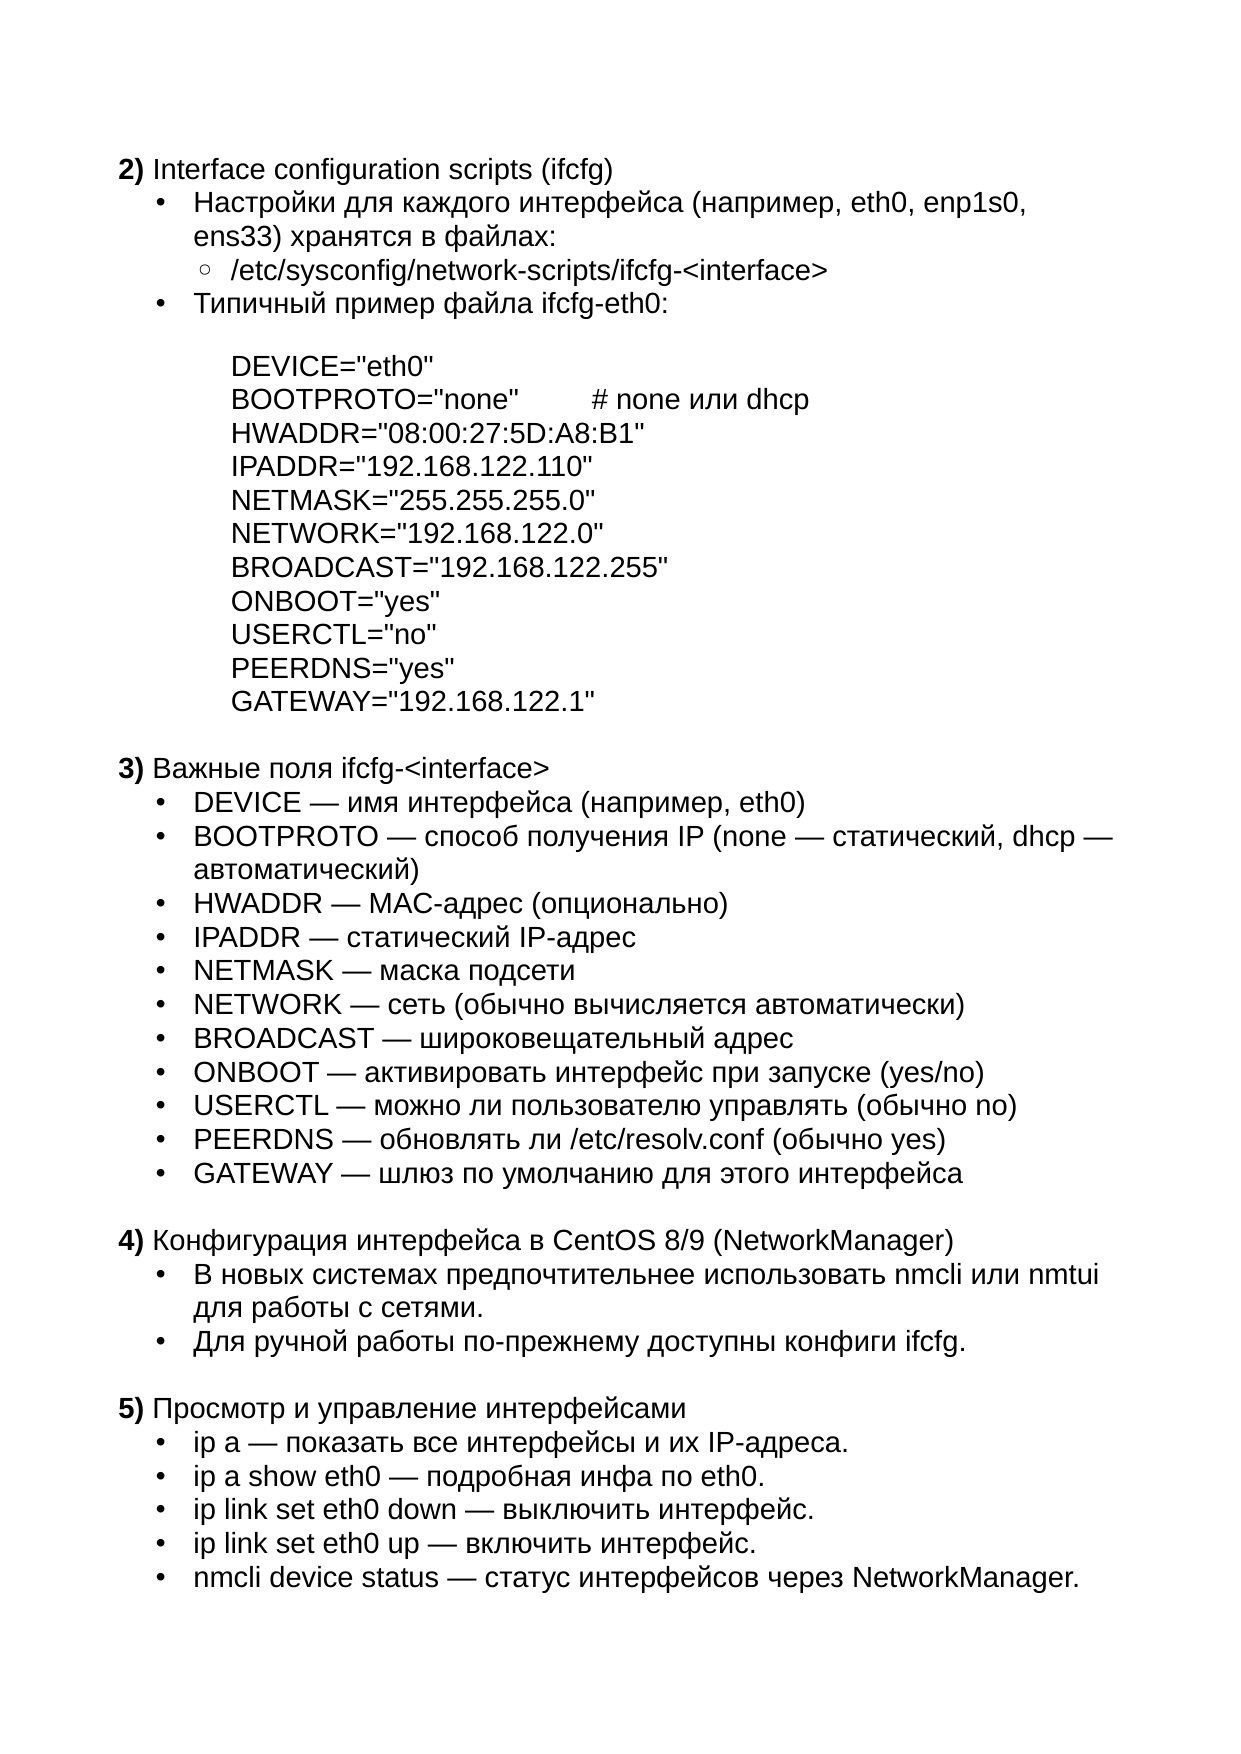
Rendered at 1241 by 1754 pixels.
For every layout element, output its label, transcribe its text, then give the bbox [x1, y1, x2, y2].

list /etc/sysconfig/network-scripts/ifcfg-<interface> [193, 252, 1122, 286]
list BROADCAST="192.168.122.255" [193, 550, 1122, 583]
list GATEWAY — шлюз по умолчанию для этого интерфейса [156, 1156, 1122, 1189]
text 5) Просмотр и управление интерфейсами [118, 1391, 1122, 1425]
text 3) Важные поля ifcfg-<interface> [118, 751, 1122, 785]
list ip link set eth0 up — включить интерфейс. [156, 1526, 1122, 1560]
list IPADDR="192.168.122.110" [193, 449, 1122, 483]
list ip a — показать все интерфейсы и их IP-адреса. [156, 1425, 1122, 1458]
list BROADCAST — широковещательный адрес [156, 1021, 1122, 1054]
list ONBOOT — активировать интерфейс при запуске (yes/no) [156, 1054, 1122, 1088]
list GATEWAY="192.168.122.1" [193, 684, 1122, 718]
list ip link set eth0 down — выключить интерфейс. [156, 1492, 1122, 1526]
list BOOTPROTO="none" # none или dhcp [193, 382, 1122, 416]
list ip a show eth0 — подробная инфа по eth0. [156, 1458, 1122, 1492]
list DEVICE="eth0" [193, 349, 1122, 382]
text 2) Interface configuration scripts (ifcfg) [118, 152, 1122, 185]
list PEERDNS="yes" [193, 651, 1122, 684]
list IPADDR — статический IP-адрес [156, 919, 1122, 953]
list NETWORK="192.168.122.0" [193, 516, 1122, 550]
list NETMASK — маска подсети [156, 953, 1122, 987]
list NETWORK — сеть (обычно вычисляется автоматически) [156, 987, 1122, 1021]
list HWADDR — MAC-адрес (опционально) [156, 886, 1122, 919]
list HWADDR="08:00:27:5D:A8:B1" [193, 416, 1122, 449]
list USERCTL="no" [193, 617, 1122, 651]
list ONBOOT="yes" [193, 583, 1122, 617]
text 4) Конфигурация интерфейса в CentOS 8/9 (NetworkManager) [118, 1223, 1122, 1257]
list Для ручной работы по-прежнему доступны конфиги ifcfg. [156, 1324, 1122, 1358]
list PEERDNS — обновлять ли /etc/resolv.conf (обычно yes) [156, 1122, 1122, 1156]
list В новых системах предпочтительнее использовать nmcli или nmtui для работы с сетями. [156, 1257, 1122, 1324]
list USERCTL — можно ли пользователю управлять (обычно no) [156, 1088, 1122, 1122]
list NETMASK="255.255.255.0" [193, 483, 1122, 516]
list DEVICE — имя интерфейса (например, eth0) [156, 785, 1122, 818]
list Типичный пример файла ifcfg-eth0: [156, 286, 1122, 320]
list nmcli device status — статус интерфейсов через NetworkManager. [156, 1560, 1122, 1593]
list Настройки для каждого интерфейса (например, eth0, enp1s0, ens33) хранятся в файлах: [156, 185, 1122, 252]
list BOOTPROTO — способ получения IP (none — статический, dhcp — автоматический) [156, 818, 1122, 886]
